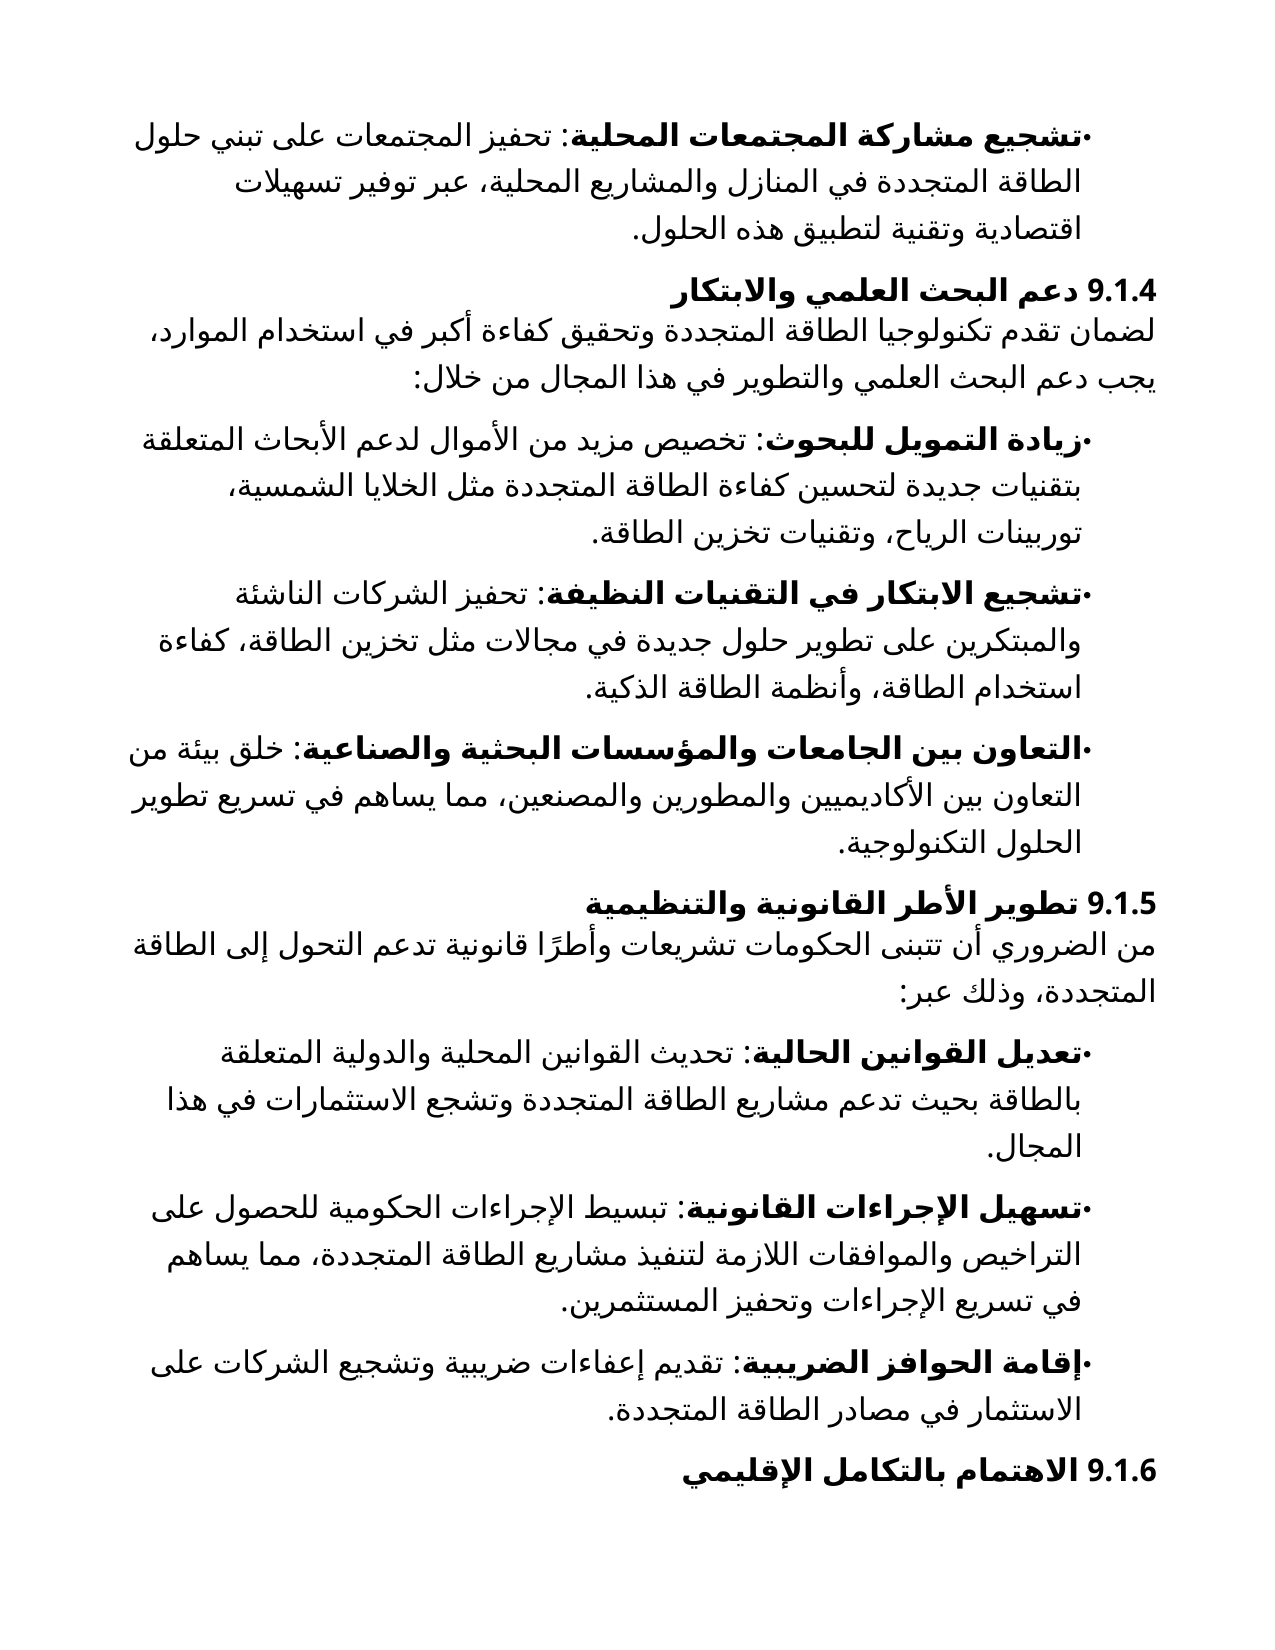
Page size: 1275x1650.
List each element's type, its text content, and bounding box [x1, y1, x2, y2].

text 9.1.5 تطوير الأطر القانونية والتنظيمية [118, 887, 1157, 927]
text لضمان تقدم تكنولوجيا الطاقة المتجددة وتحقيق كفاءة أكبر في استخدام الموارد، يجب دعم البحث العلمي والتطوير في هذا المجال من خلال: [118, 314, 1157, 401]
list تعديل القوانين الحالية: تحديث القوانين المحلية والدولية المتعلقة بالطاقة بحيث تدعم مشاريع الطاقة المتجددة وتشجع الاستثمارات في هذا المجال. [118, 1035, 1112, 1170]
text 9.1.6 الاهتمام بالتكامل الإقليمي [118, 1453, 1157, 1494]
list تشجيع الابتكار في التقنيات النظيفة: تحفيز الشركات الناشئة والمبتكرين على تطوير حلول جديدة في مجالات مثل تخزين الطاقة، كفاءة استخدام الطاقة، وأنظمة الطاقة الذكية. [118, 577, 1112, 711]
list زيادة التمويل للبحوث: تخصيص مزيد من الأموال لدعم الأبحاث المتعلقة بتقنيات جديدة لتحسين كفاءة الطاقة المتجددة مثل الخلايا الشمسية، توربينات الرياح، وتقنيات تخزين الطاقة. [118, 422, 1112, 556]
list إقامة الحوافز الضريبية: تقديم إعفاءات ضريبية وتشجيع الشركات على الاستثمار في مصادر الطاقة المتجددة. [118, 1345, 1112, 1433]
list التعاون بين الجامعات والمؤسسات البحثية والصناعية: خلق بيئة من التعاون بين الأكاديميين والمطورين والمصنعين، مما يساهم في تسريع تطوير الحلول التكنولوجية. [118, 732, 1112, 866]
list تسهيل الإجراءات القانونية: تبسيط الإجراءات الحكومية للحصول على التراخيص والموافقات اللازمة لتنفيذ مشاريع الطاقة المتجددة، مما يساهم في تسريع الإجراءات وتحفيز المستثمرين. [118, 1190, 1112, 1324]
text من الضروري أن تتبنى الحكومات تشريعات وأطرًا قانونية تدعم التحول إلى الطاقة المتجددة، وذلك عبر: [118, 927, 1157, 1015]
list تشجيع مشاركة المجتمعات المحلية: تحفيز المجتمعات على تبني حلول الطاقة المتجددة في المنازل والمشاريع المحلية، عبر توفير تسهيلات اقتصادية وتقنية لتطبيق هذه الحلول. [118, 118, 1112, 252]
text 9.1.4 دعم البحث العلمي والابتكار [118, 273, 1157, 314]
